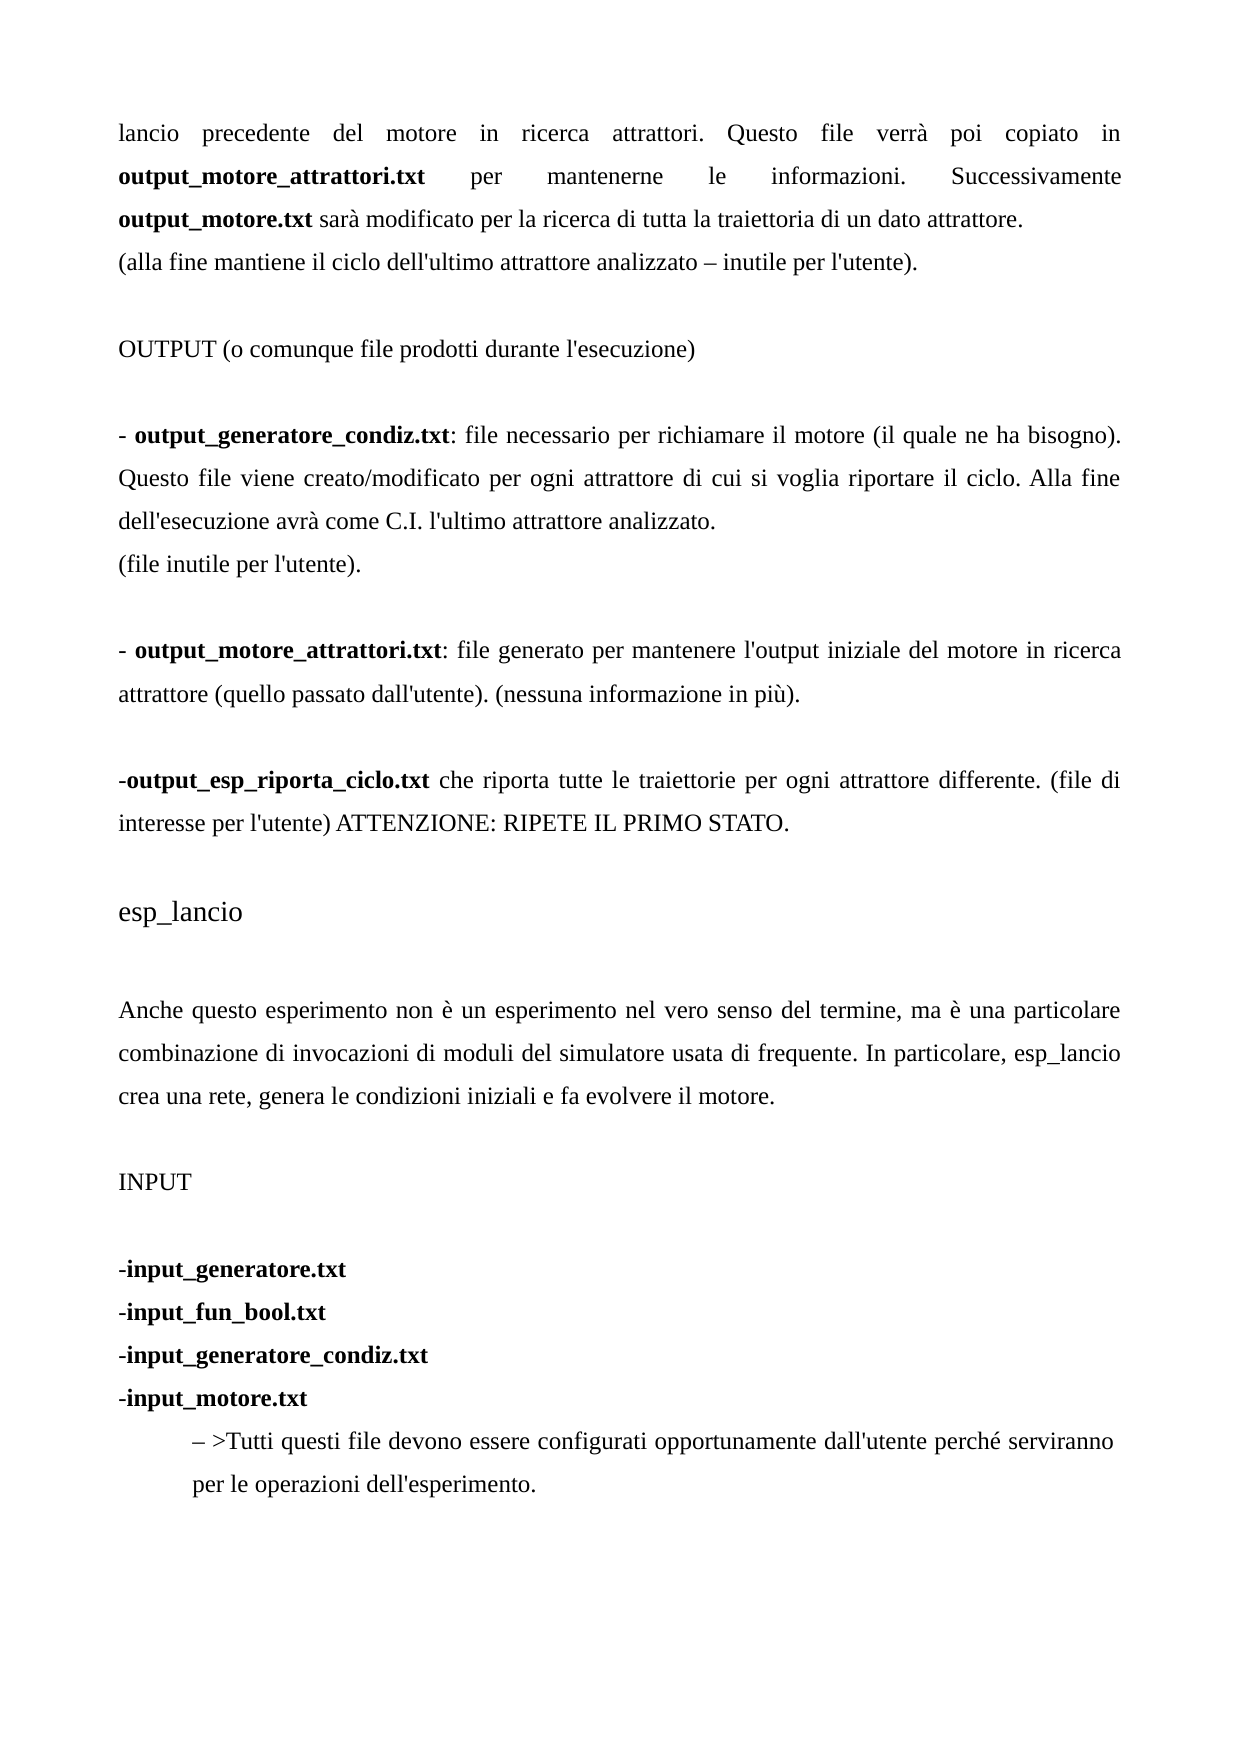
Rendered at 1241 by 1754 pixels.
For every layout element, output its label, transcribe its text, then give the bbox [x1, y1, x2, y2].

text lancio precedente del motore in ricerca attrattori. Questo file verrà poi copiato in output_motore_attrattori.txt per mantenerne le informazioni. Successivamente output_motore.txt sarà modificato per la ricerca di tutta la traiettoria di un dato attrattore. [118, 118, 1122, 233]
text INPUT [118, 1167, 1122, 1196]
text -input_generatore.txt [118, 1254, 1122, 1282]
text – >Tutti questi file devono essere configurati opportunamente dall'utente perché serviranno per le operazioni dell'esperimento. [118, 1426, 1122, 1498]
text OUTPUT (o comunque file prodotti durante l'esecuzione) [118, 334, 1122, 362]
text -output_esp_riporta_ciclo.txt che riporta tutte le traiettorie per ogni attrattore differente. (file di interesse per l'utente) ATTENZIONE: RIPETE IL PRIMO STATO. [118, 765, 1122, 837]
text (file inutile per l'utente). [118, 549, 1122, 578]
text (alla fine mantiene il ciclo dell'ultimo attrattore analizzato – inutile per l'utente). [118, 247, 1122, 276]
text esp_lancio [118, 894, 1122, 928]
text -input_generatore_condiz.txt [118, 1340, 1122, 1369]
text - output_generatore_condiz.txt: file necessario per richiamare il motore (il quale ne ha bisogno). Questo file viene creato/modificato per ogni attrattore di cui si voglia riportare il ciclo. Alla fine dell'esecuzione avrà come C.I. l'ultimo attrattore analizzato. [118, 420, 1122, 535]
text -input_fun_bool.txt [118, 1297, 1122, 1326]
text - output_motore_attrattori.txt: file generato per mantenere l'output iniziale del motore in ricerca attrattore (quello passato dall'utente). (nessuna informazione in più). [118, 636, 1122, 707]
text -input_motore.txt [118, 1383, 1122, 1412]
text Anche questo esperimento non è un esperimento nel vero senso del termine, ma è una particolare combinazione di invocazioni di moduli del simulatore usata di frequente. In particolare, esp_lancio crea una rete, genera le condizioni iniziali e fa evolvere il motore. [118, 995, 1122, 1110]
